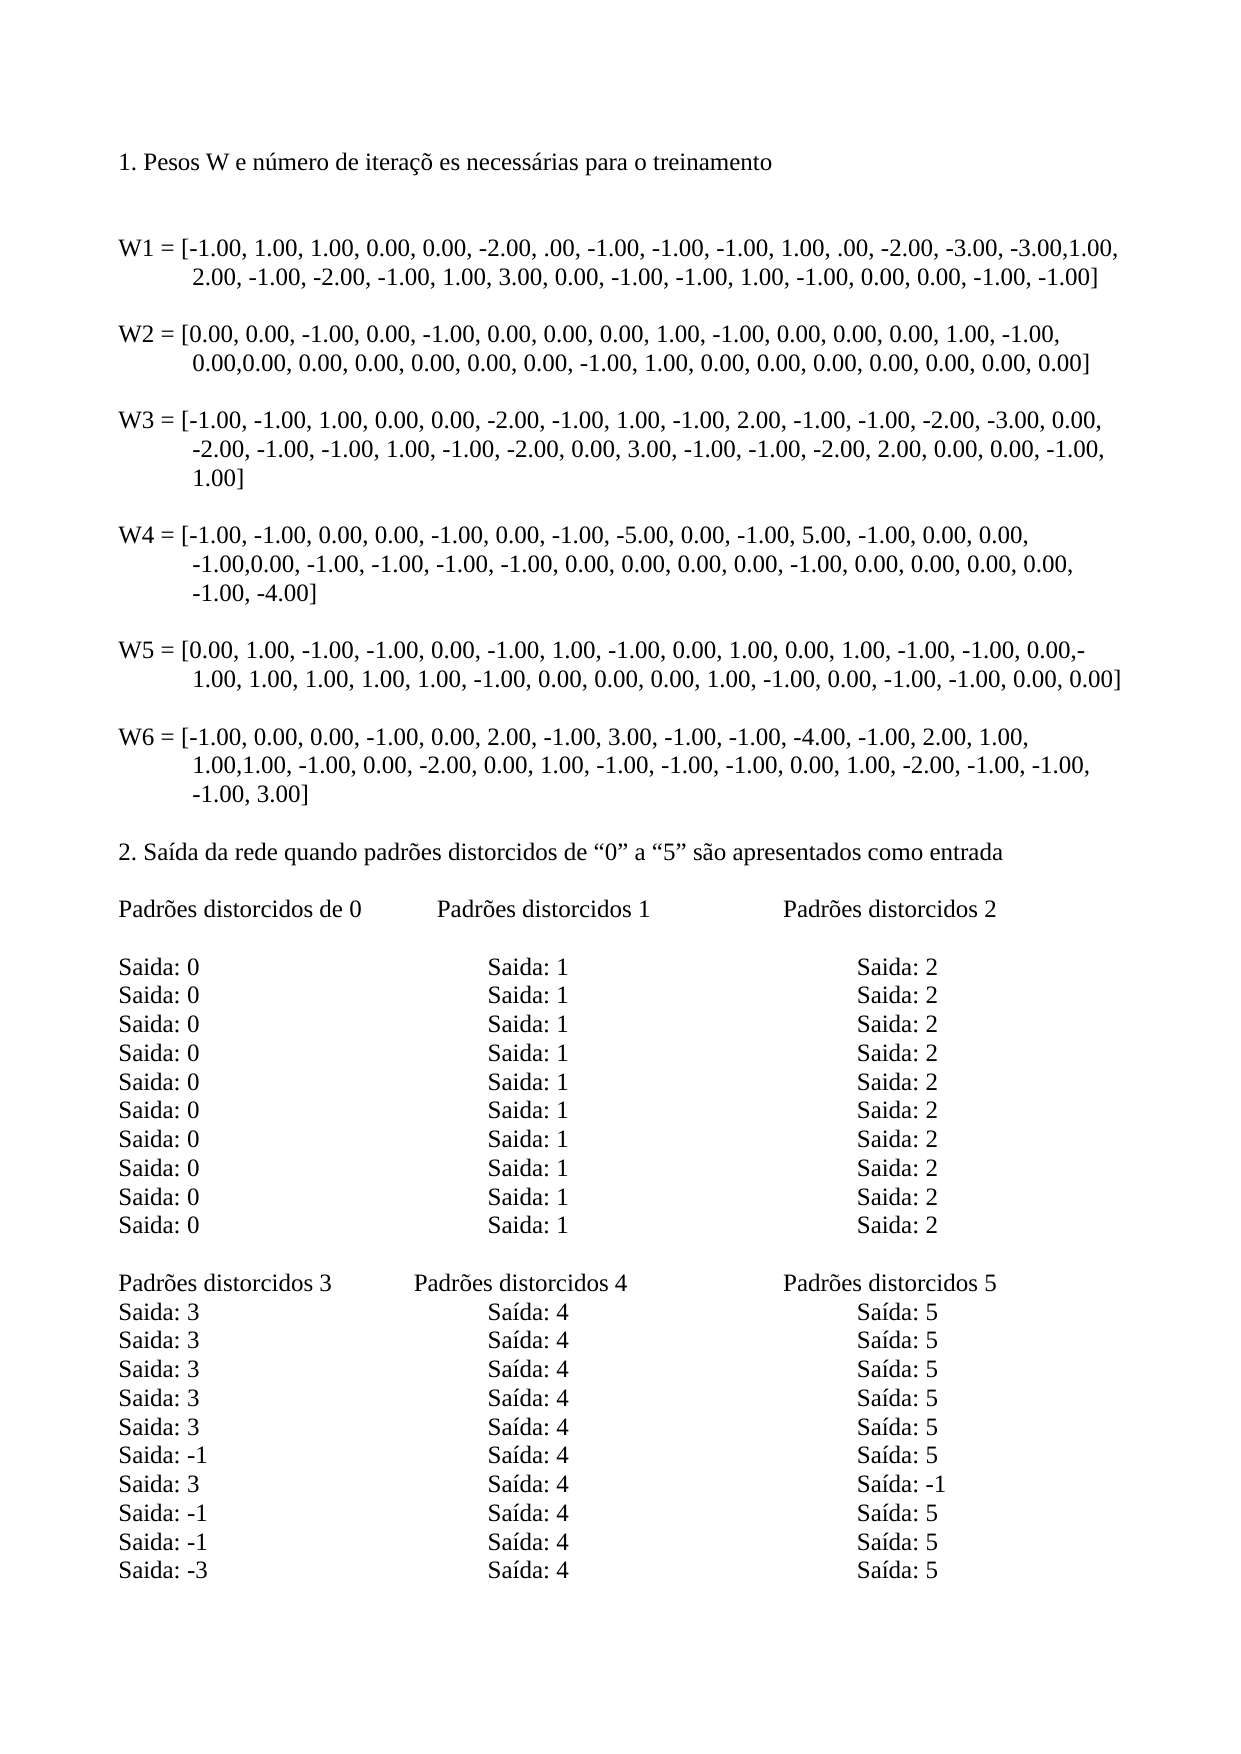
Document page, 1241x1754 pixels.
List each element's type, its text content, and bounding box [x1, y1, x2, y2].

text Saida: -1 Saída: 4 Saída: 5 [118, 1441, 1122, 1469]
text Saida: 0 Saida: 1 Saida: 2 [118, 981, 1122, 1009]
text 2. Saída da rede quando padrões distorcidos de “0” a “5” são apresentados como entrada [118, 837, 1122, 866]
text W3 = [-1.00, -1.00, 1.00, 0.00, 0.00, -2.00, -1.00, 1.00, -1.00, 2.00, -1.00, -1.00, -2.00, -3.00, 0.00, -2.00, -1.00, -1.00, 1.00, -1.00, -2.00, 0.00, 3.00, -1.00, -1.00, -2.00, 2.00, 0.00, 0.00, -1.00, 1.00] [118, 406, 1122, 492]
text Saida: -3 Saída: 4 Saída: 5 [118, 1556, 1122, 1584]
text Saida: 0 Saida: 1 Saida: 2 [118, 1067, 1122, 1096]
text 1. Pesos W e número de iteraçõ es necessárias para o treinamento [118, 147, 1122, 176]
text Saida: 0 Saida: 1 Saida: 2 [118, 952, 1122, 981]
text W6 = [-1.00, 0.00, 0.00, -1.00, 0.00, 2.00, -1.00, 3.00, -1.00, -1.00, -4.00, -1.00, 2.00, 1.00, 1.00,1.00, -1.00, 0.00, -2.00, 0.00, 1.00, -1.00, -1.00, -1.00, 0.00, 1.00, -2.00, -1.00, -1.00, -1.00, 3.00] [118, 722, 1122, 808]
text Saida: 0 Saida: 1 Saida: 2 [118, 1096, 1122, 1124]
text W2 = [0.00, 0.00, -1.00, 0.00, -1.00, 0.00, 0.00, 0.00, 1.00, -1.00, 0.00, 0.00, 0.00, 1.00, -1.00, 0.00,0.00, 0.00, 0.00, 0.00, 0.00, 0.00, -1.00, 1.00, 0.00, 0.00, 0.00, 0.00, 0.00, 0.00, 0.00] [118, 319, 1122, 377]
text Padrões distorcidos 3 Padrões distorcidos 4 Padrões distorcidos 5 [118, 1268, 1122, 1297]
text Saida: 3 Saída: 4 Saída: 5 [118, 1326, 1122, 1354]
text Saida: 0 Saida: 1 Saida: 2 [118, 1124, 1122, 1153]
text W4 = [-1.00, -1.00, 0.00, 0.00, -1.00, 0.00, -1.00, -5.00, 0.00, -1.00, 5.00, -1.00, 0.00, 0.00, -1.00,0.00, -1.00, -1.00, -1.00, -1.00, 0.00, 0.00, 0.00, 0.00, -1.00, 0.00, 0.00, 0.00, 0.00, -1.00, -4.00] [118, 521, 1122, 607]
text Saida: 0 Saida: 1 Saida: 2 [118, 1153, 1122, 1182]
text W5 = [0.00, 1.00, -1.00, -1.00, 0.00, -1.00, 1.00, -1.00, 0.00, 1.00, 0.00, 1.00, -1.00, -1.00, 0.00,- 1.00, 1.00, 1.00, 1.00, 1.00, -1.00, 0.00, 0.00, 0.00, 1.00, -1.00, 0.00, -1.00, -1.00, 0.00, 0.00] [118, 636, 1122, 693]
text Saida: -1 Saída: 4 Saída: 5 [118, 1498, 1122, 1527]
text Padrões distorcidos de 0 Padrões distorcidos 1 Padrões distorcidos 2 [118, 894, 1122, 923]
text W1 = [-1.00, 1.00, 1.00, 0.00, 0.00, -2.00, .00, -1.00, -1.00, -1.00, 1.00, .00, -2.00, -3.00, -3.00,1.00, 2.00, -1.00, -2.00, -1.00, 1.00, 3.00, 0.00, -1.00, -1.00, 1.00, -1.00, 0.00, 0.00, -1.00, -1.00] [118, 233, 1122, 291]
text Saida: 0 Saida: 1 Saida: 2 [118, 1182, 1122, 1211]
text Saida: 3 Saída: 4 Saída: 5 [118, 1383, 1122, 1412]
text Saida: 0 Saida: 1 Saida: 2 [118, 1009, 1122, 1038]
text Saida: 3 Saída: 4 Saída: -1 [118, 1469, 1122, 1498]
text Saida: -1 Saída: 4 Saída: 5 [118, 1527, 1122, 1556]
text Saida: 3 Saída: 4 Saída: 5 [118, 1354, 1122, 1383]
text Saida: 3 Saída: 4 Saída: 5 [118, 1297, 1122, 1326]
text Saida: 0 Saida: 1 Saida: 2 [118, 1038, 1122, 1067]
text Saida: 0 Saida: 1 Saida: 2 [118, 1211, 1122, 1239]
text Saida: 3 Saída: 4 Saída: 5 [118, 1412, 1122, 1441]
